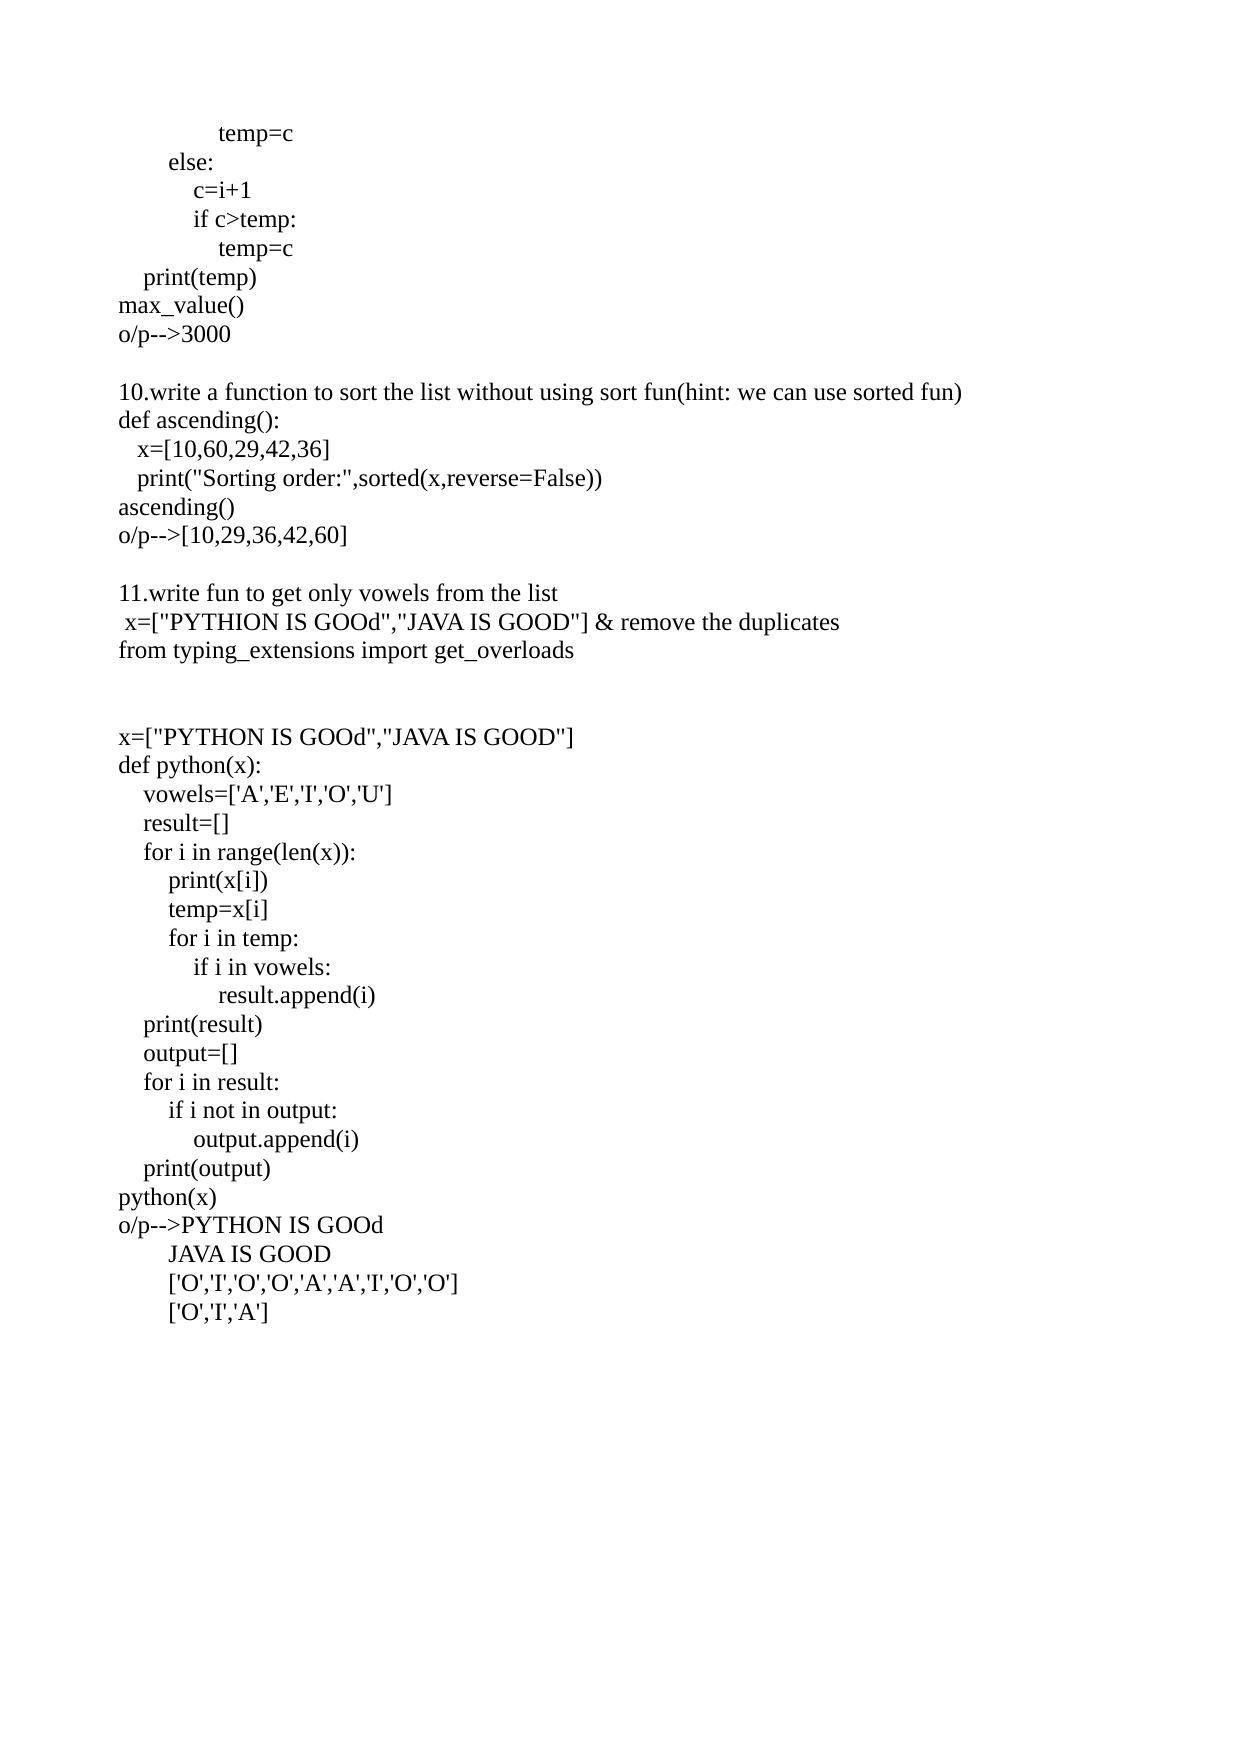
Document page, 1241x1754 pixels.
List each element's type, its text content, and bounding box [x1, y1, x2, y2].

text ['O','I','O','O','A','A','I','O','O'] [118, 1268, 1122, 1297]
text ['O','I','A'] [118, 1297, 1122, 1326]
text o/p-->PYTHON IS GOOd [118, 1211, 1122, 1239]
text ascending() [118, 492, 1122, 521]
text if i in vowels: [118, 952, 1122, 981]
text for i in result: [118, 1067, 1122, 1096]
text x=[10,60,29,42,36] [118, 434, 1122, 463]
text result=[] [118, 808, 1122, 837]
text JAVA IS GOOD [118, 1239, 1122, 1268]
text temp=c [118, 233, 1122, 262]
text result.append(i) [118, 981, 1122, 1009]
text def python(x): [118, 751, 1122, 779]
text python(x) [118, 1182, 1122, 1211]
text o/p-->3000 [118, 319, 1122, 348]
text print(temp) [118, 262, 1122, 291]
text for i in range(len(x)): [118, 837, 1122, 866]
text if c>temp: [118, 204, 1122, 233]
text print("Sorting order:",sorted(x,reverse=False)) [118, 463, 1122, 492]
text output=[] [118, 1038, 1122, 1067]
text def ascending(): [118, 406, 1122, 434]
text vowels=['A','E','I','O','U'] [118, 779, 1122, 808]
text 11.write fun to get only vowels from the list [118, 578, 1122, 607]
text print(x[i]) [118, 866, 1122, 894]
text max_value() [118, 291, 1122, 319]
text 10.write a function to sort the list without using sort fun(hint: we can use sorted fun) [118, 377, 1122, 406]
text output.append(i) [118, 1124, 1122, 1153]
text temp=x[i] [118, 894, 1122, 923]
text o/p-->[10,29,36,42,60] [118, 521, 1122, 549]
text x=["PYTHION IS GOOd","JAVA IS GOOD"] & remove the duplicates [118, 607, 1122, 636]
text c=i+1 [118, 176, 1122, 204]
text temp=c [118, 118, 1122, 147]
text if i not in output: [118, 1096, 1122, 1124]
text print(result) [118, 1009, 1122, 1038]
text from typing_extensions import get_overloads [118, 636, 1122, 664]
text x=["PYTHON IS GOOd","JAVA IS GOOD"] [118, 722, 1122, 751]
text for i in temp: [118, 923, 1122, 952]
text else: [118, 147, 1122, 176]
text print(output) [118, 1153, 1122, 1182]
